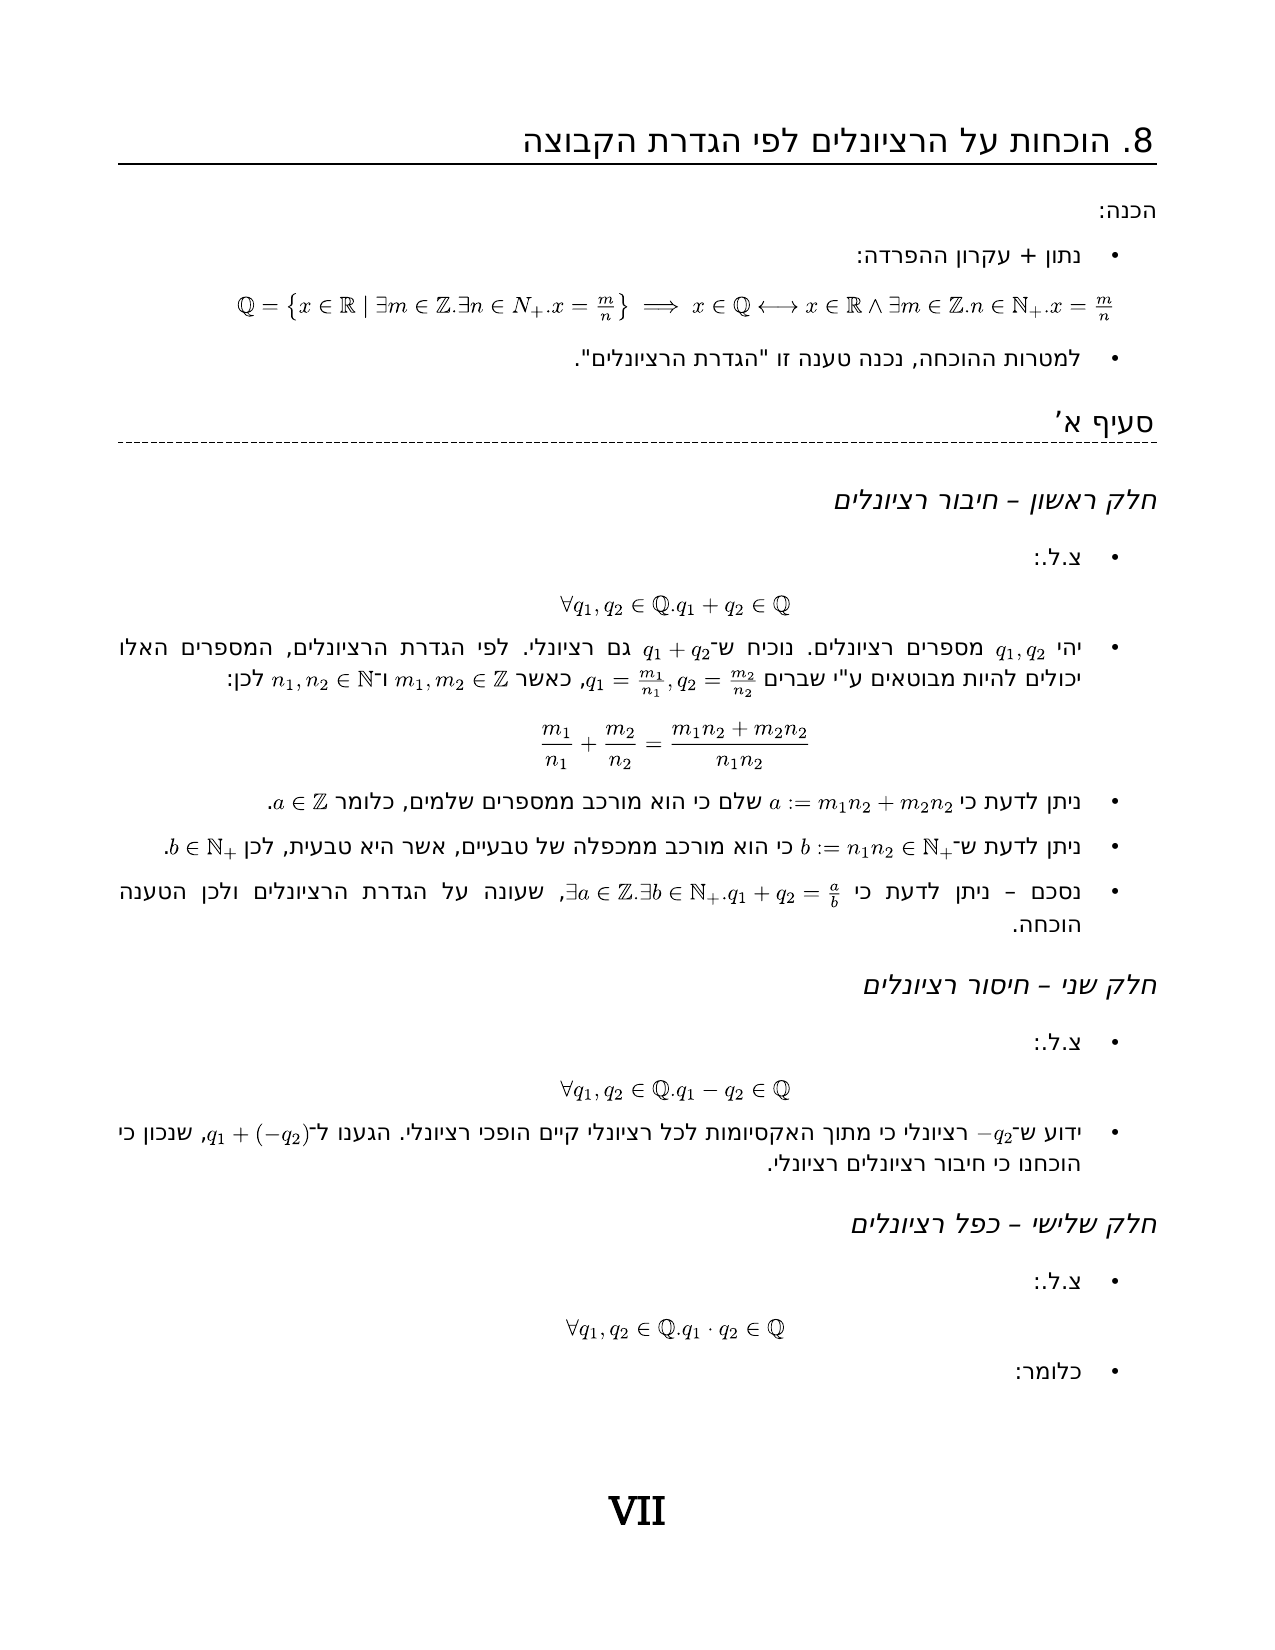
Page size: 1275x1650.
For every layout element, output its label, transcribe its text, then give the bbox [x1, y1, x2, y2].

list כלומר: [118, 1358, 1119, 1385]
list ניתן לדעת ש־ כי הוא מורכב ממכפלה של טבעיים, אשר היא טבעית, לכן . [118, 833, 1119, 860]
list ניתן לדעת כי שלם כי הוא מורכב ממספרים שלמים, כלומר . [118, 788, 1119, 814]
list צ.ל.: [118, 1029, 1119, 1056]
list יהי מספרים רציונלים. נוכיח ש־ גם רציונלי. לפי הגדרת הרציונלים, המספרים האלו יכולים להיות מבוטאים ע"י שברים , כאשר ו־ לכן: [118, 634, 1119, 697]
subtitle חלק שלישי – כפל רציונלים [118, 1208, 1157, 1239]
text הכנה: [118, 197, 1157, 223]
list נסכם – ניתן לדעת כי , שעונה על הגדרת הרציונלים ולכן הטענה הוכחה. [118, 878, 1119, 938]
subtitle סעיף א’ [118, 403, 1157, 442]
subtitle 8. הוכחות על הרציונלים לפי הגדרת הקבוצה [118, 118, 1157, 163]
list ידוע ש־ רציונלי כי מתוך האקסיומות לכל רציונלי קיים הופכי רציונלי. הגענו ל־, שנכון כי הוכחנו כי חיבור רציונלים רציונלי. [118, 1119, 1119, 1177]
list צ.ל.: [118, 1268, 1119, 1294]
subtitle חלק שני – חיסור רציונלים [118, 969, 1157, 1001]
subtitle חלק ראשון – חיבור רציונלים [118, 484, 1157, 516]
list צ.ל.: [118, 544, 1119, 571]
list נתון + עקרון ההפרדה: [118, 242, 1119, 269]
list למטרות ההוכחה, נכנה טענה זו "הגדרת הרציונלים". [118, 345, 1119, 372]
